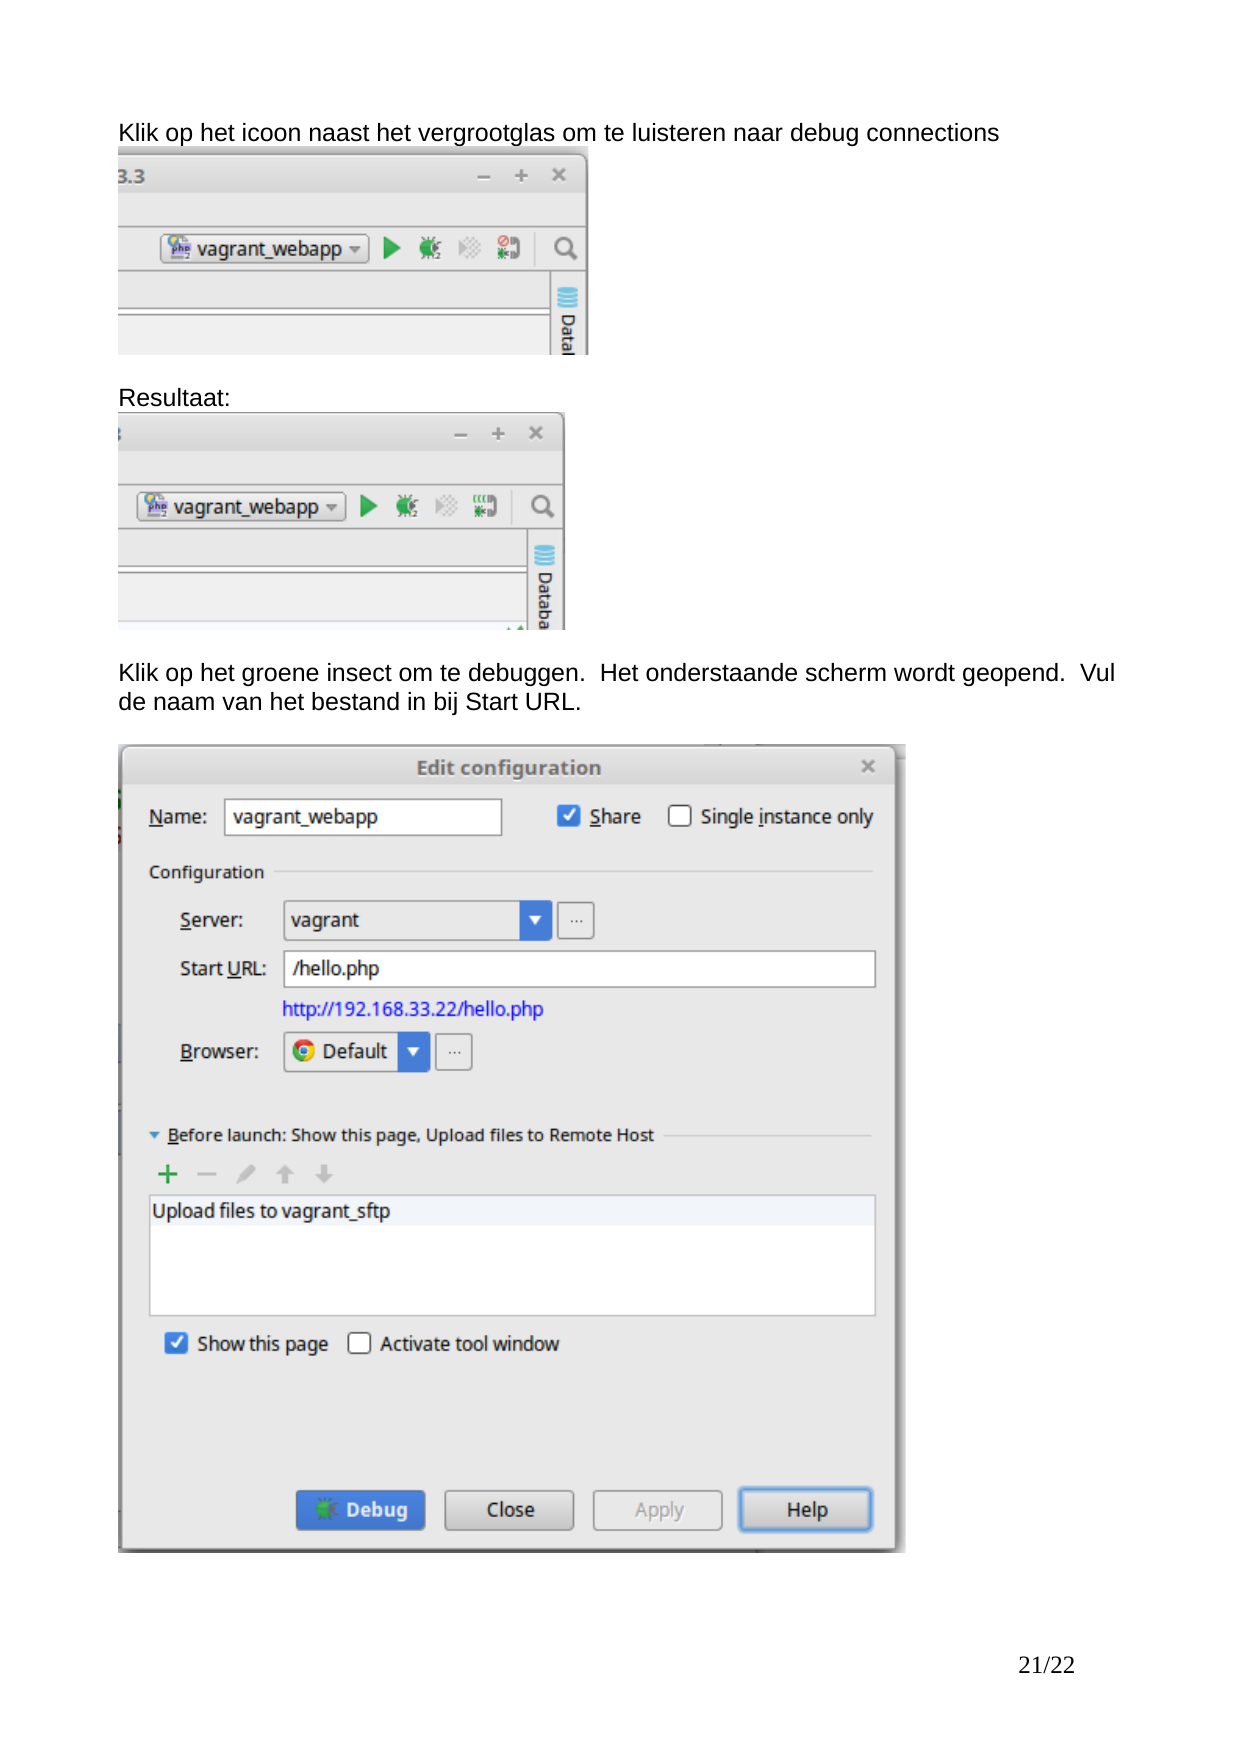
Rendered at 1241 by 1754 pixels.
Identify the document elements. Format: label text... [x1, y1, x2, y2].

picture [118, 412, 565, 630]
text Klik op het groene insect om te debuggen. Het onderstaande scherm wordt geopend. Vul de naam van het bestand in bij Start URL. [118, 658, 1122, 716]
text Resultaat: [118, 383, 1122, 412]
text Klik op het icoon naast het vergrootglas om te luisteren naar debug connections [118, 118, 1122, 147]
picture [118, 744, 906, 1553]
picture [118, 146, 589, 355]
